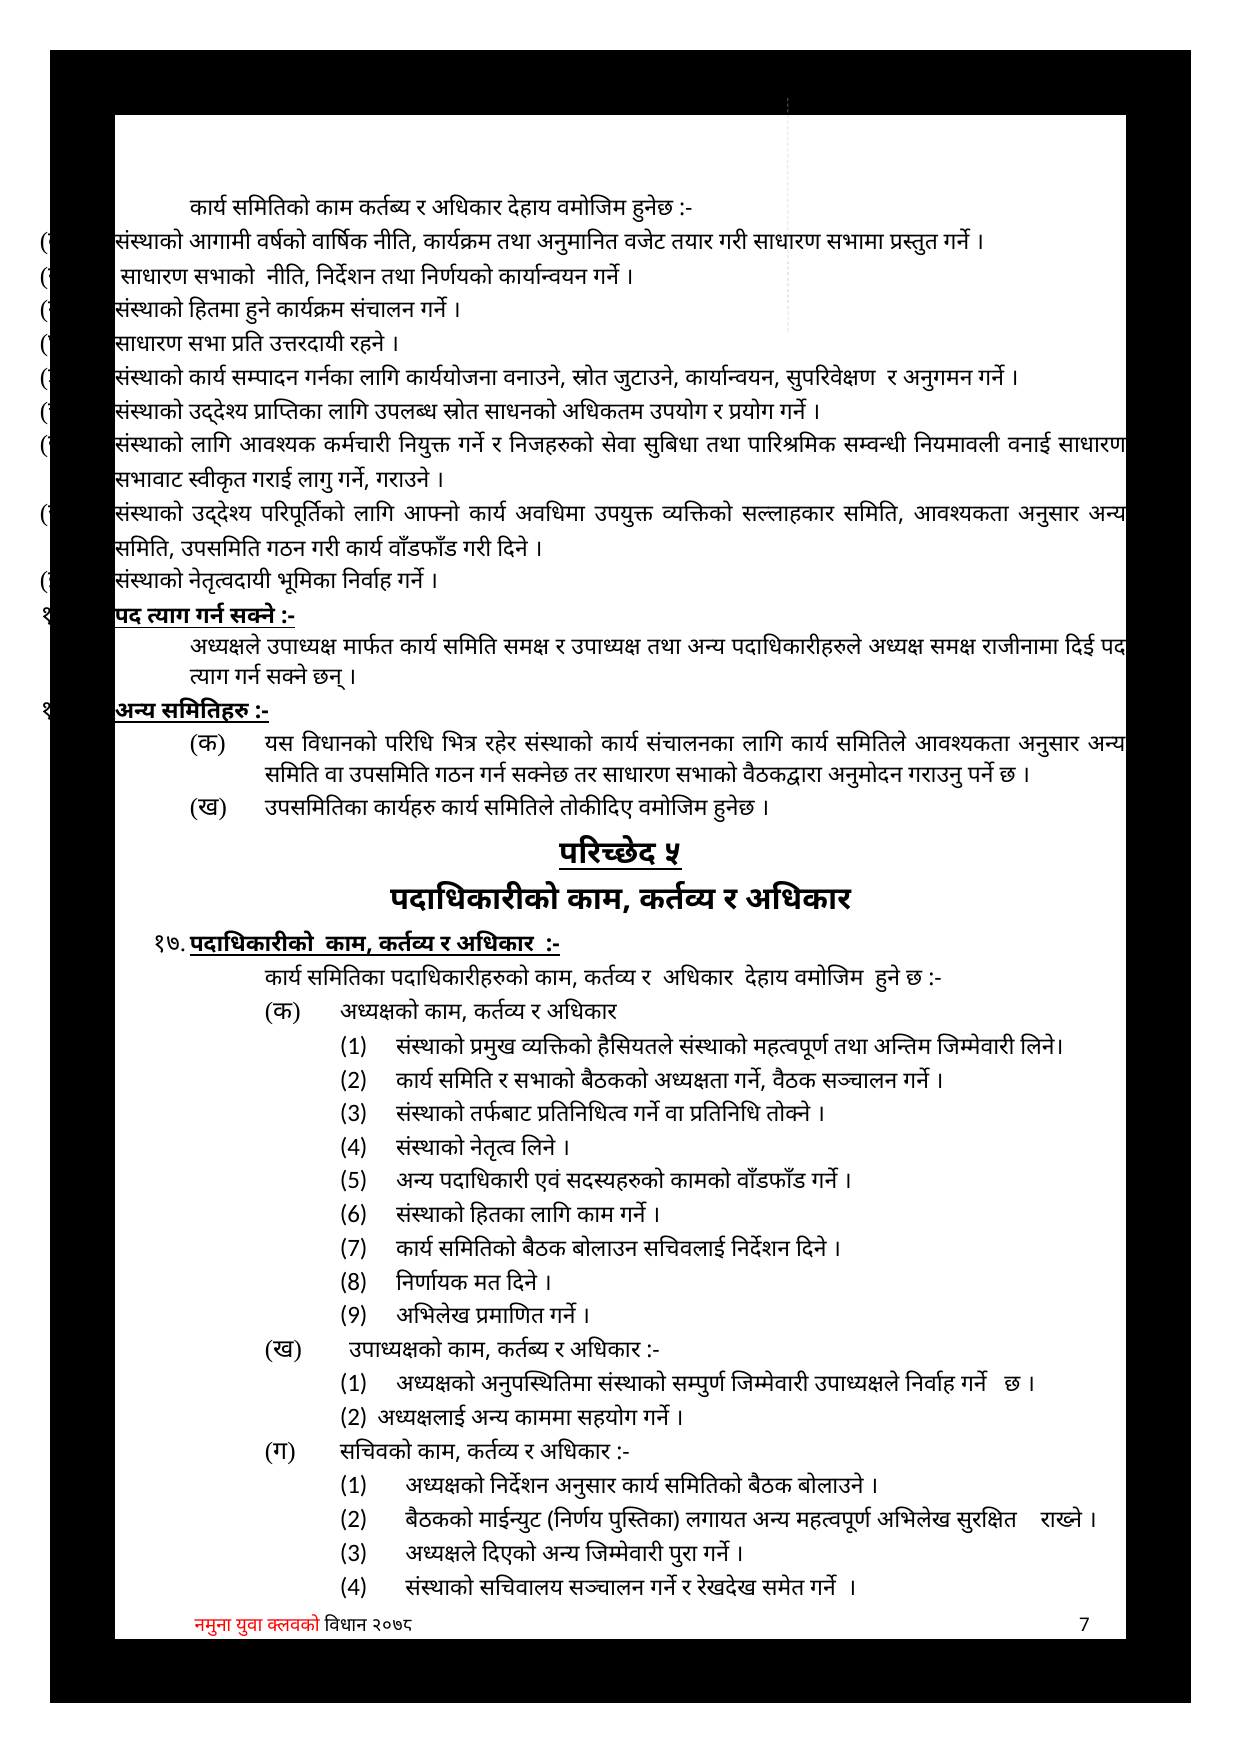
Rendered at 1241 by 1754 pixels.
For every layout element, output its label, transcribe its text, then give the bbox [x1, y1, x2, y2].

text अध्यक्षले उपाध्यक्ष मार्फत कार्य समिति समक्ष र उपाध्यक्ष तथा अन्य पदाधिकारीहरुले अध्यक्ष समक्ष राजीनामा दिई पद त्याग गर्न सक्ने छन् । [189, 634, 1126, 693]
list संस्थाको उद्देश्य प्राप्तिका लागि उपलब्ध स्रोत साधनको अधिकतम उपयोग र प्रयोग गर्ने । [115, 396, 1126, 429]
text कार्य समितिका पदाधिकारीहरुको काम, कर्तव्य र अधिकार देहाय वमोजिम हुने छ :- [189, 961, 1126, 995]
list अन्य पदाधिकारी एवं सदस्यहरुको कामको वाँडफाँड गर्ने । [339, 1165, 1126, 1198]
list साधारण सभा प्रति उत्तरदायी रहने । [115, 328, 1126, 361]
list पदाधिकारीको काम, कर्तव्य र अधिकार :- [152, 927, 1126, 961]
list कार्य समिति र सभाको बैठकको अध्यक्षता गर्ने, वैठक सञ्चालन गर्ने । [339, 1063, 1126, 1097]
list अध्यक्षको अनुपस्थितिमा संस्थाको सम्पुर्ण जिम्मेवारी उपाध्यक्षले निर्वाह गर्ने छ । [339, 1368, 1126, 1401]
list उपसमितिका कार्यहरु कार्य समितिले तोकीदिए वमोजिम हुनेछ । [189, 792, 1126, 825]
list उपाध्यक्षको काम, कर्तब्य र अधिकार :- [264, 1333, 1126, 1368]
list संस्थाको हितका लागि काम गर्ने । [339, 1198, 1126, 1232]
list अध्यक्षको काम, कर्तव्य र अधिकार [264, 995, 1126, 1030]
list यस विधानको परिधि भित्र रहेर संस्थाको कार्य संचालनका लागि कार्य समितिले आवश्यकता अनुसार अन्य समिति वा उपसमिति गठन गर्न सक्नेछ तर साधारण सभाको वैठकद्वारा अनुमोदन गराउनु पर्ने छ । [189, 728, 1126, 792]
list निर्णायक मत दिने । [339, 1266, 1126, 1299]
list संस्थाको लागि आवश्यक कर्मचारी नियुक्त गर्ने र निजहरुको सेवा सुबिधा तथा पारिश्रमिक सम्वन्धी नियमावली वनाई साधारण सभावाट स्वीकृत गराई लागु गर्ने, गराउने । [115, 429, 1126, 497]
list साधारण सभाको नीति, निर्देशन तथा निर्णयको कार्यान्वयन गर्ने । [115, 259, 1126, 294]
list संस्थाको नेतृत्वदायी भूमिका निर्वाह गर्ने । [115, 566, 1126, 599]
list कार्य समितिको बैठक बोलाउन सचिवलाई निर्देशन दिने । [339, 1232, 1126, 1266]
list संस्थाको कार्य सम्पादन गर्नका लागि कार्ययोजना वनाउने, स्रोत जुटाउने, कार्यान्वयन, सुपरिवेक्षण र अनुगमन गर्ने । [115, 361, 1126, 396]
list संस्थाको प्रमुख व्यक्तिको हैसियतले संस्थाको महत्वपूर्ण तथा अन्तिम जिम्मेवारी लिने। [339, 1030, 1126, 1063]
text कार्य समितिको काम कर्तब्य र अधिकार देहाय वमोजिम हुनेछ :- [189, 191, 1126, 225]
list अध्यक्षले दिएको अन्य जिम्मेवारी पुरा गर्ने । [339, 1537, 1126, 1571]
list संस्थाको सचिवालय सञ्चालन गर्ने र रेखदेख समेत गर्ने । [339, 1571, 1126, 1604]
list अन्य समितिहरु :- [115, 693, 1126, 728]
list संस्थाको नेतृत्व लिने । [339, 1131, 1126, 1165]
list संस्थाको तर्फबाट प्रतिनिधित्व गर्ने वा प्रतिनिधि तोक्ने । [339, 1097, 1126, 1131]
list अन्य समितिहरु :- [39, 693, 50, 728]
list संस्थाको आगामी वर्षको वार्षिक नीति, कार्यक्रम तथा अनुमानित वजेट तयार गरी साधारण सभामा प्रस्तुत गर्ने । [115, 225, 1126, 259]
list पद त्याग गर्न सक्ने :- [115, 599, 1126, 634]
list संस्थाको उद्देश्य परिपूर्तिको लागि आफ्नो कार्य अवधिमा उपयुक्त व्यक्तिको सल्लाहकार समिति, आवश्यकता अनुसार अन्य समिति, उपसमिति गठन गरी कार्य वाँडफाँड गरी दिने । [115, 497, 1126, 566]
text पदाधिकारीको काम, कर्तव्य र अधिकार [115, 876, 1126, 922]
list संस्थाको हितमा हुने कार्यक्रम संचालन गर्ने । [115, 294, 1126, 328]
list अभिलेख प्रमाणित गर्ने । [339, 1299, 1126, 1333]
list अध्यक्षलाई अन्य काममा सहयोग गर्ने । [339, 1401, 1126, 1435]
list अध्यक्षको निर्देशन अनुसार कार्य समितिको बैठक बोलाउने । [339, 1469, 1126, 1503]
text परिच्छेद ५ [115, 836, 1126, 876]
list बैठकको माईन्युट (निर्णय पुस्तिका) लगायत अन्य महत्वपूर्ण अभिलेख सुरक्षित राख्ने । [339, 1503, 1126, 1537]
list सचिवको काम, कर्तव्य र अधिकार :- [264, 1435, 1126, 1469]
